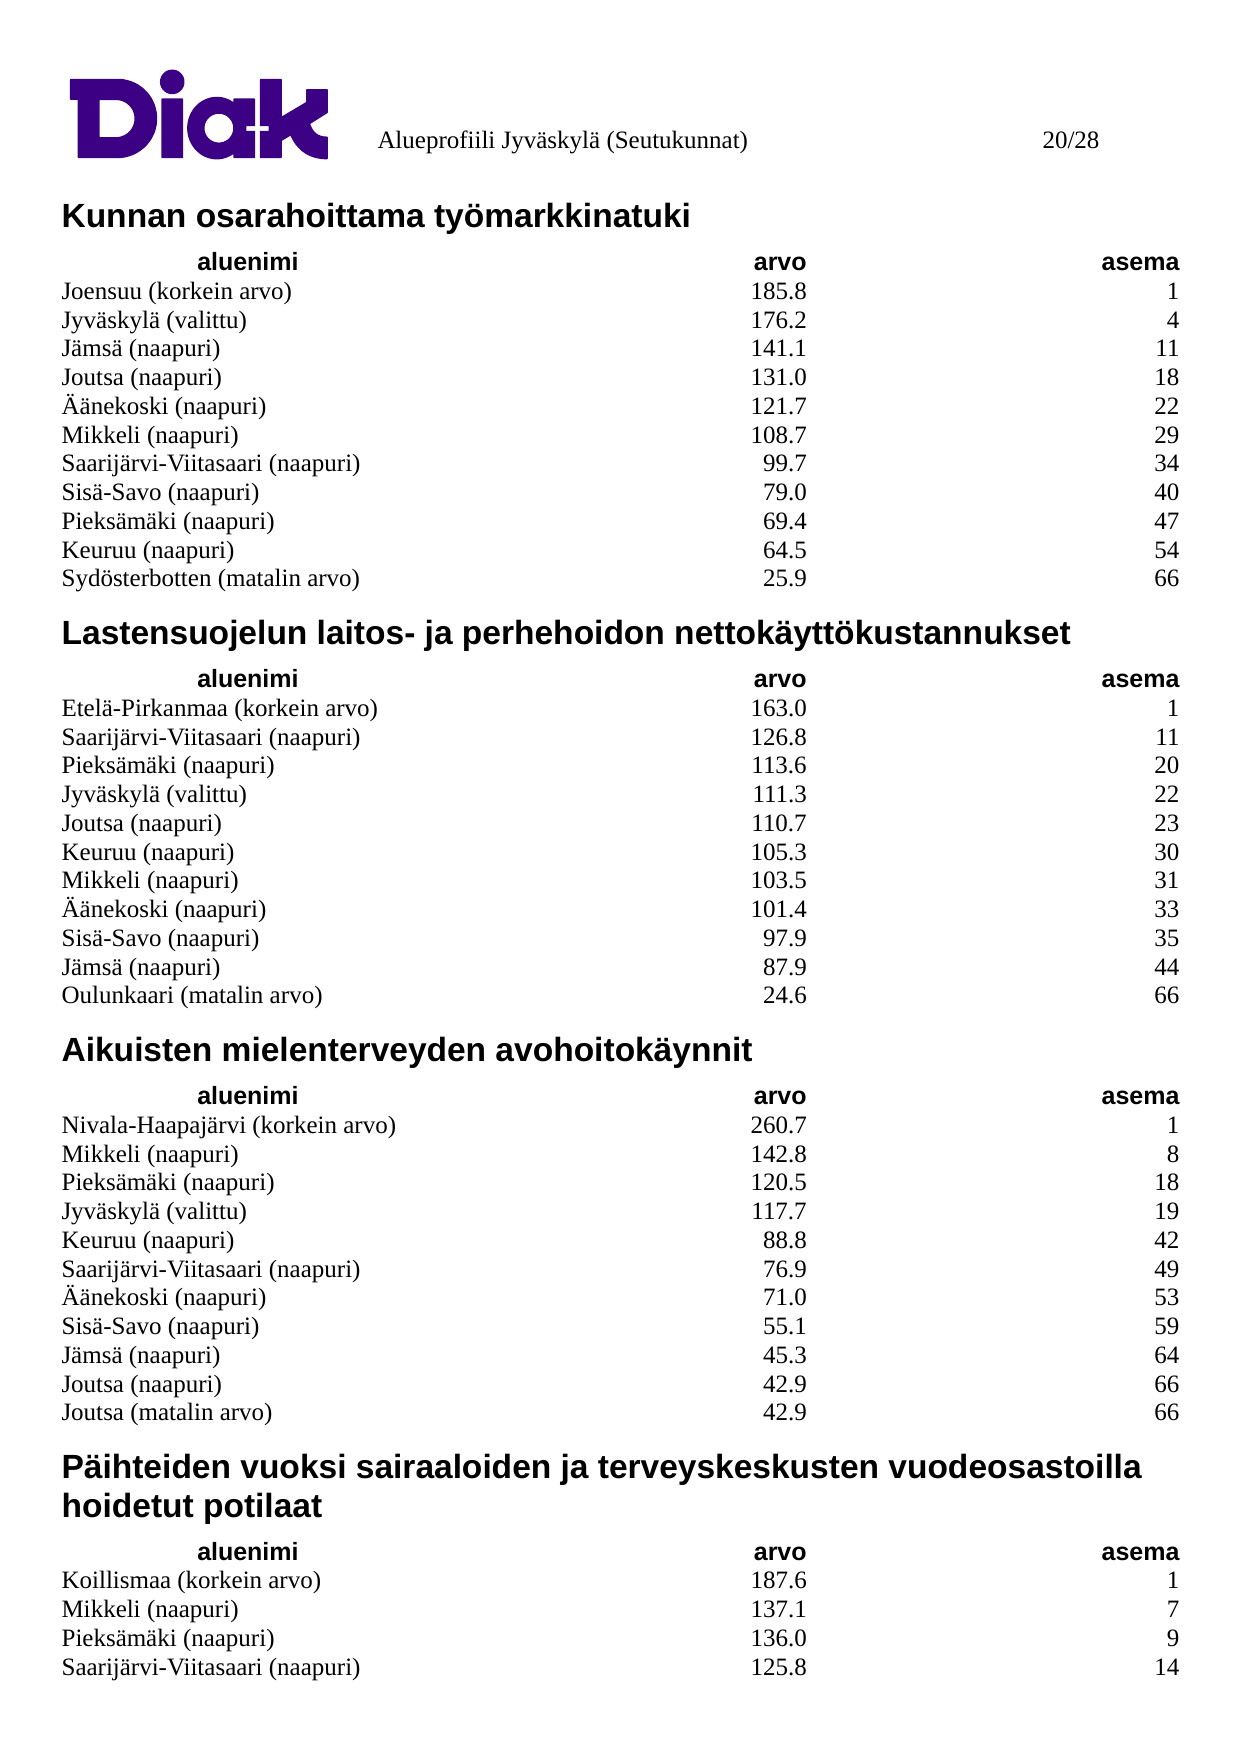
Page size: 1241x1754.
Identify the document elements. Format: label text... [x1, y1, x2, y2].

table_cell Saarijärvi-Viitasaari (naapuri) [61, 1652, 434, 1681]
table_cell 110.7 [434, 808, 806, 837]
table_cell 11 [806, 334, 1179, 362]
table_cell Jämsä (naapuri) [61, 952, 434, 981]
table_cell 87.9 [434, 952, 806, 981]
table_cell 31 [806, 866, 1179, 894]
table_cell Jämsä (naapuri) [61, 1340, 434, 1369]
table_cell 18 [806, 362, 1179, 391]
table_cell 33 [806, 894, 1179, 923]
table_cell 49 [806, 1254, 1179, 1282]
table_cell 45.3 [434, 1340, 806, 1369]
table_cell Sydösterbotten (matalin arvo) [61, 564, 434, 592]
table_cell Etelä-Pirkanmaa (korkein arvo) [61, 693, 434, 722]
table_header asema [806, 247, 1179, 276]
table_cell 120.5 [434, 1168, 806, 1196]
table_cell 260.7 [434, 1110, 806, 1139]
table_header aluenimi [61, 664, 434, 693]
table_cell Jyväskylä (valittu) [61, 305, 434, 333]
table_cell Keuruu (naapuri) [61, 1225, 434, 1254]
table_cell Pieksämäki (naapuri) [61, 506, 434, 535]
table_cell 99.7 [434, 449, 806, 477]
table_cell 47 [806, 506, 1179, 535]
table_cell 79.0 [434, 477, 806, 506]
table_cell Saarijärvi-Viitasaari (naapuri) [61, 449, 434, 477]
table_cell 9 [806, 1623, 1179, 1652]
table_cell Äänekoski (naapuri) [61, 894, 434, 923]
table_cell 108.7 [434, 420, 806, 448]
table_cell 66 [806, 1369, 1179, 1397]
table_cell 20 [806, 751, 1179, 779]
table_cell 7 [806, 1594, 1179, 1623]
table_cell 44 [806, 952, 1179, 981]
table_cell Sisä-Savo (naapuri) [61, 477, 434, 506]
table_cell Joutsa (naapuri) [61, 808, 434, 837]
table_cell 76.9 [434, 1254, 806, 1282]
table_cell Mikkeli (naapuri) [61, 420, 434, 448]
table_cell Jämsä (naapuri) [61, 334, 434, 362]
table_cell 121.7 [434, 391, 806, 420]
table_cell 29 [806, 420, 1179, 448]
table_cell 1 [806, 1566, 1179, 1594]
table_cell 113.6 [434, 751, 806, 779]
table_cell Joutsa (matalin arvo) [61, 1398, 434, 1426]
subtitle Lastensuojelun laitos- ja perhehoidon nettokäyttökustannukset [61, 613, 1179, 652]
table_cell Äänekoski (naapuri) [61, 391, 434, 420]
table_cell 18 [806, 1168, 1179, 1196]
table_cell 19 [806, 1196, 1179, 1225]
table_cell 42 [806, 1225, 1179, 1254]
table_cell Keuruu (naapuri) [61, 535, 434, 563]
table_cell 66 [806, 564, 1179, 592]
table_cell 34 [806, 449, 1179, 477]
table_cell 126.8 [434, 722, 806, 751]
table_cell Pieksämäki (naapuri) [61, 751, 434, 779]
table_cell 54 [806, 535, 1179, 563]
table_cell 55.1 [434, 1311, 806, 1340]
table_cell 136.0 [434, 1623, 806, 1652]
table_cell 64.5 [434, 535, 806, 563]
table_cell Keuruu (naapuri) [61, 837, 434, 866]
table_cell 22 [806, 779, 1179, 808]
table_cell Oulunkaari (matalin arvo) [61, 981, 434, 1009]
table_cell Sisä-Savo (naapuri) [61, 923, 434, 952]
table_cell Sisä-Savo (naapuri) [61, 1311, 434, 1340]
table_cell 88.8 [434, 1225, 806, 1254]
table_cell 131.0 [434, 362, 806, 391]
table_cell Pieksämäki (naapuri) [61, 1623, 434, 1652]
table_cell 53 [806, 1283, 1179, 1311]
table_cell 59 [806, 1311, 1179, 1340]
table_cell Mikkeli (naapuri) [61, 1594, 434, 1623]
table_cell 97.9 [434, 923, 806, 952]
table_cell 14 [806, 1652, 1179, 1681]
table_cell 64 [806, 1340, 1179, 1369]
table_cell Joutsa (naapuri) [61, 1369, 434, 1397]
table_cell 137.1 [434, 1594, 806, 1623]
table_header asema [806, 664, 1179, 693]
table_cell Joensuu (korkein arvo) [61, 276, 434, 305]
subtitle Päihteiden vuoksi sairaaloiden ja terveyskeskusten vuodeosastoilla hoidetut potilaat [61, 1447, 1179, 1524]
table_header arvo [434, 664, 806, 693]
table_cell 163.0 [434, 693, 806, 722]
table_cell 71.0 [434, 1283, 806, 1311]
table_cell Joutsa (naapuri) [61, 362, 434, 391]
table_header aluenimi [61, 247, 434, 276]
table_cell 8 [806, 1139, 1179, 1167]
table_cell 11 [806, 722, 1179, 751]
table_cell 187.6 [434, 1566, 806, 1594]
table_cell Jyväskylä (valittu) [61, 1196, 434, 1225]
table_cell Äänekoski (naapuri) [61, 1283, 434, 1311]
table_cell 24.6 [434, 981, 806, 1009]
table_cell 4 [806, 305, 1179, 333]
table_cell 35 [806, 923, 1179, 952]
table_cell 103.5 [434, 866, 806, 894]
table_cell Koillismaa (korkein arvo) [61, 1566, 434, 1594]
table_cell 22 [806, 391, 1179, 420]
table_header arvo [434, 1537, 806, 1566]
table_header asema [806, 1537, 1179, 1566]
table_cell 25.9 [434, 564, 806, 592]
table_header asema [806, 1081, 1179, 1110]
table_cell 117.7 [434, 1196, 806, 1225]
subtitle Kunnan osarahoittama työmarkkinatuki [61, 196, 1179, 235]
table_header arvo [434, 1081, 806, 1110]
table_cell 142.8 [434, 1139, 806, 1167]
table_cell 101.4 [434, 894, 806, 923]
table_cell 125.8 [434, 1652, 806, 1681]
table_header arvo [434, 247, 806, 276]
table_header aluenimi [61, 1537, 434, 1566]
table_cell Mikkeli (naapuri) [61, 1139, 434, 1167]
table_cell 23 [806, 808, 1179, 837]
table_cell 1 [806, 1110, 1179, 1139]
table_cell 1 [806, 693, 1179, 722]
table_cell 42.9 [434, 1398, 806, 1426]
table_cell 66 [806, 981, 1179, 1009]
table_cell 141.1 [434, 334, 806, 362]
table_cell 66 [806, 1398, 1179, 1426]
table_cell 69.4 [434, 506, 806, 535]
table_cell 42.9 [434, 1369, 806, 1397]
table_cell Saarijärvi-Viitasaari (naapuri) [61, 1254, 434, 1282]
table_cell Mikkeli (naapuri) [61, 866, 434, 894]
table_cell 105.3 [434, 837, 806, 866]
subtitle Aikuisten mielenterveyden avohoitokäynnit [61, 1030, 1179, 1069]
table_cell 1 [806, 276, 1179, 305]
table_cell Jyväskylä (valittu) [61, 779, 434, 808]
table_cell 30 [806, 837, 1179, 866]
table_cell 185.8 [434, 276, 806, 305]
table_cell 40 [806, 477, 1179, 506]
table_cell Saarijärvi-Viitasaari (naapuri) [61, 722, 434, 751]
table_header aluenimi [61, 1081, 434, 1110]
table_cell Pieksämäki (naapuri) [61, 1168, 434, 1196]
table_cell 111.3 [434, 779, 806, 808]
table_cell 176.2 [434, 305, 806, 333]
table_cell Nivala-Haapajärvi (korkein arvo) [61, 1110, 434, 1139]
